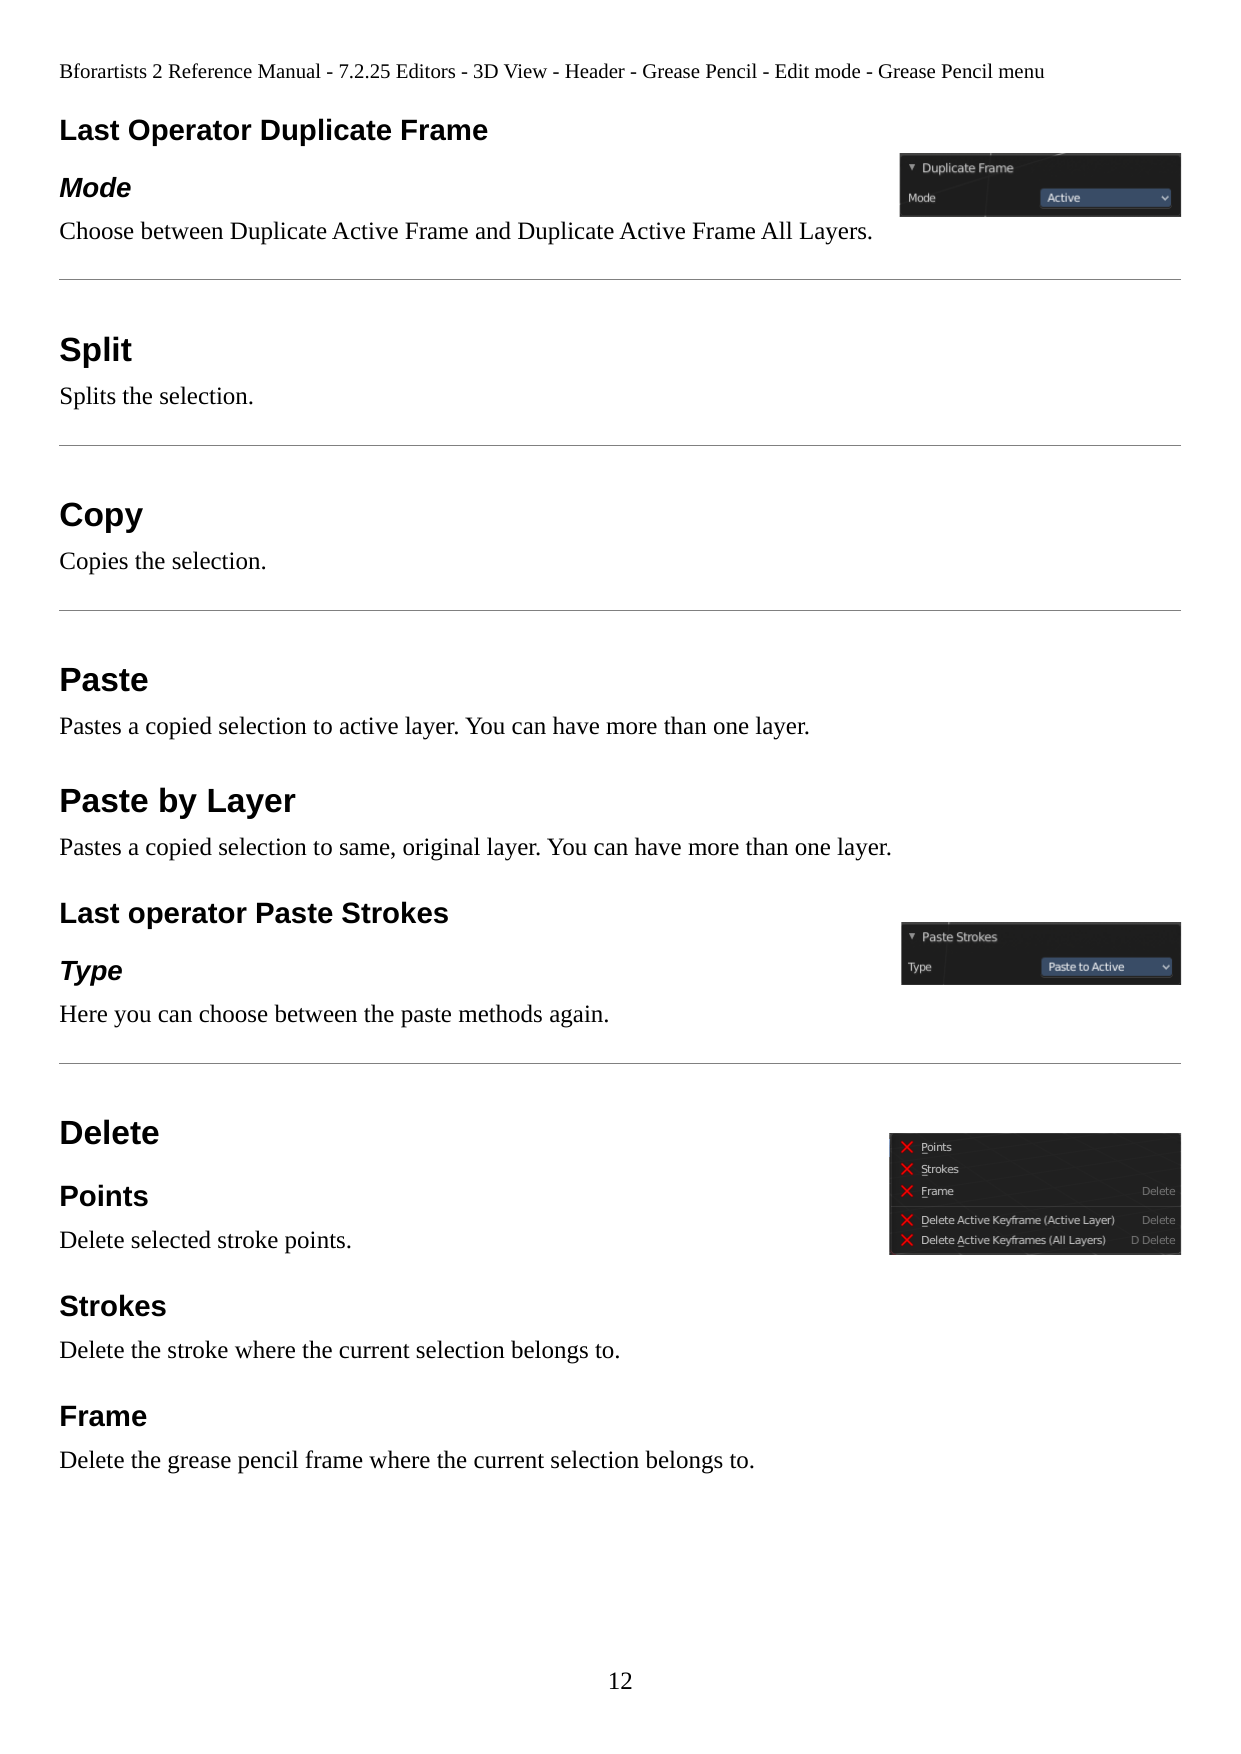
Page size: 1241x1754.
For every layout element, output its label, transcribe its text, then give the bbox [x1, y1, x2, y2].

subtitle Last operator Paste Strokes [59, 896, 1181, 930]
text Pastes a copied selection to active layer. You can have more than one layer. [59, 711, 1181, 740]
subtitle Delete [59, 1113, 1181, 1152]
text Delete the stroke where the current selection belongs to. [59, 1335, 1181, 1364]
picture [899, 153, 1182, 217]
subtitle Points [59, 1179, 889, 1213]
subtitle Copy [59, 495, 1181, 534]
text Splits the selection. [59, 381, 1181, 410]
text Copies the selection. [59, 546, 1181, 575]
text Delete the grease pencil frame where the current selection belongs to. [59, 1445, 1181, 1474]
subtitle Strokes [59, 1289, 1181, 1323]
subtitle Mode [59, 171, 899, 203]
picture [889, 1133, 1182, 1255]
text Delete selected stroke points. [59, 1225, 889, 1254]
subtitle Type [59, 955, 1181, 987]
subtitle Paste [59, 660, 1181, 699]
subtitle Last Operator Duplicate Frame [59, 113, 1181, 146]
subtitle Split [59, 330, 1181, 368]
picture [901, 922, 1182, 985]
subtitle Frame [59, 1399, 1181, 1432]
text Choose between Duplicate Active Frame and Duplicate Active Frame All Layers. [59, 216, 1181, 244]
subtitle Paste by Layer [59, 781, 1181, 820]
text Pastes a copied selection to same, original layer. You can have more than one layer. [59, 832, 1181, 861]
text Here you can choose between the paste methods again. [59, 999, 1181, 1028]
